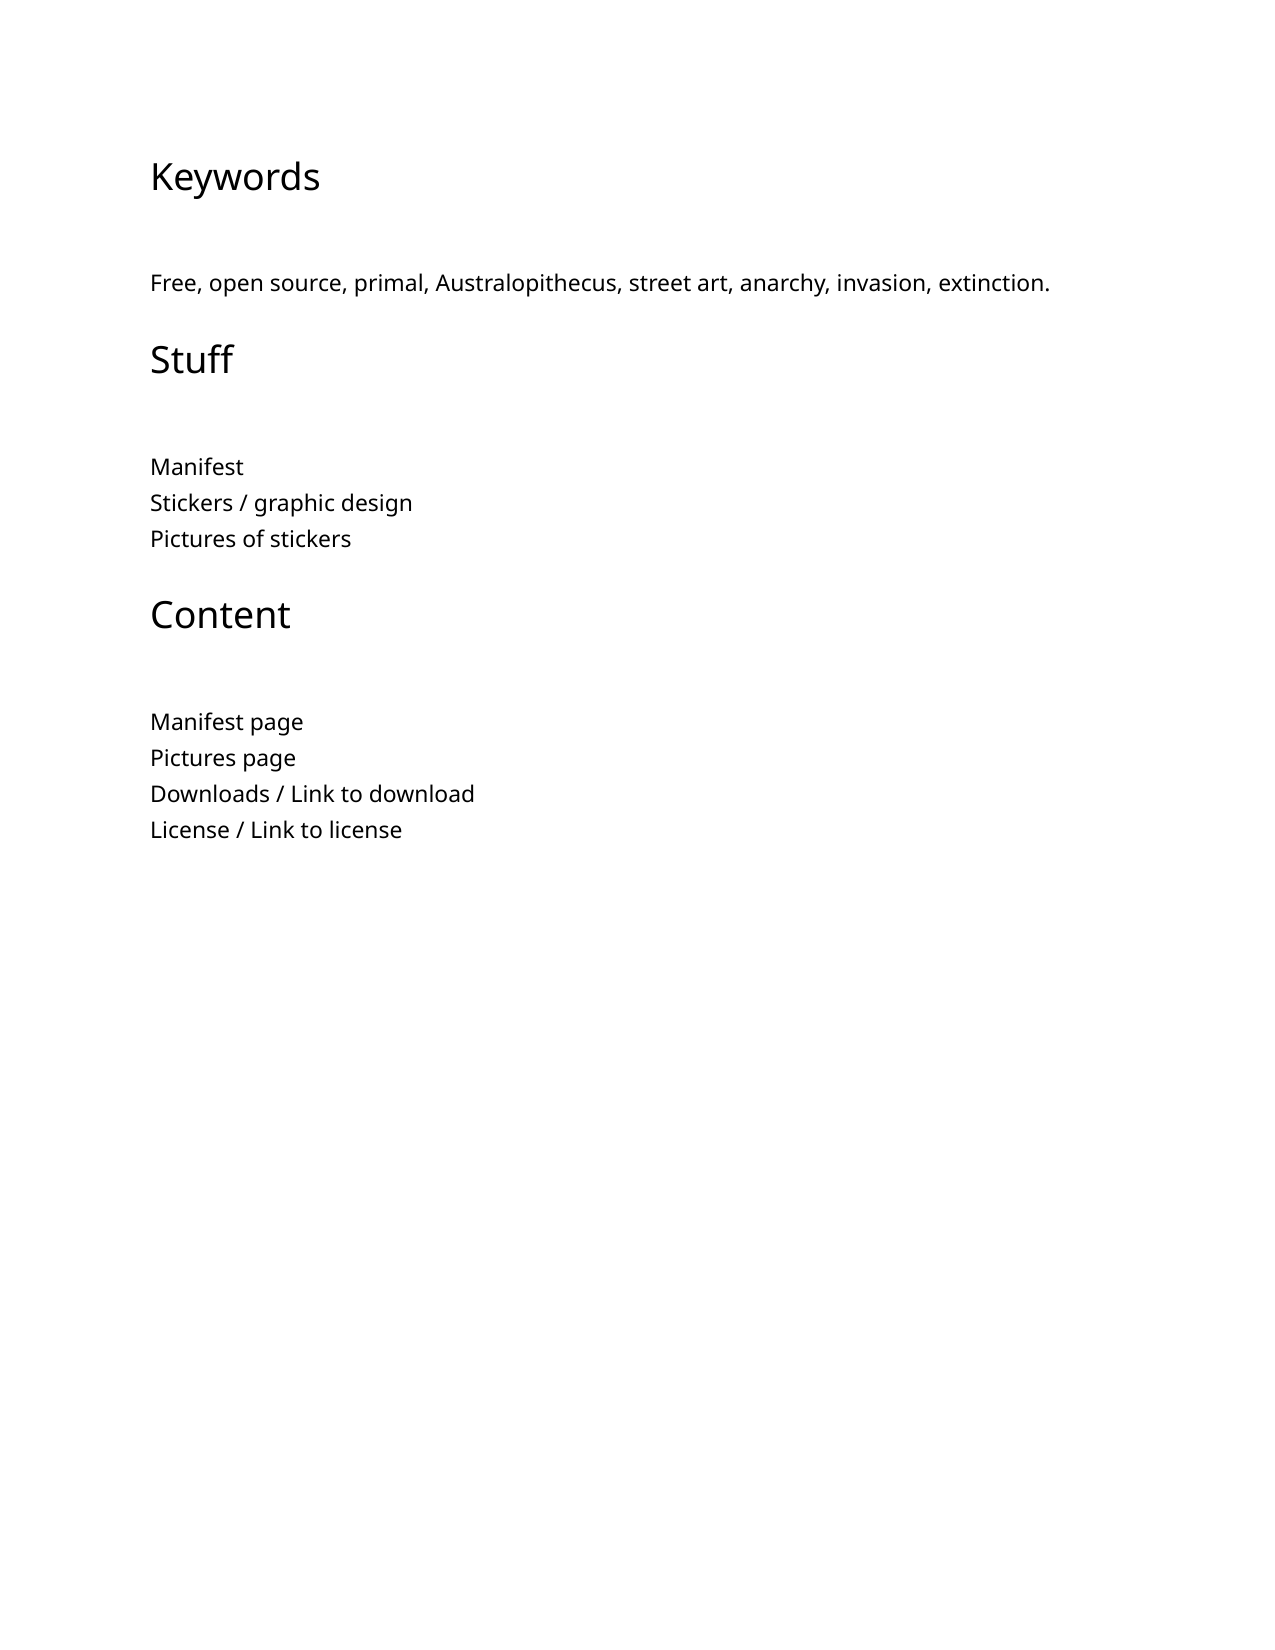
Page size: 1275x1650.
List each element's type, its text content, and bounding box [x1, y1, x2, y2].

text Free, open source, primal, Australopithecus, street art, anarchy, invasion, extinction. [150, 267, 1125, 298]
text Stuff [150, 333, 1125, 443]
text Manifest [150, 451, 1125, 482]
text Keywords [150, 150, 1125, 260]
text Pictures of stickers [150, 523, 1125, 554]
text Pictures page [150, 742, 1125, 773]
text Stickers / graphic design [150, 487, 1125, 518]
text Downloads / Link to download [150, 778, 1125, 809]
text License / Link to license [150, 814, 1125, 845]
text Manifest page [150, 706, 1125, 737]
text Content [150, 589, 1125, 698]
